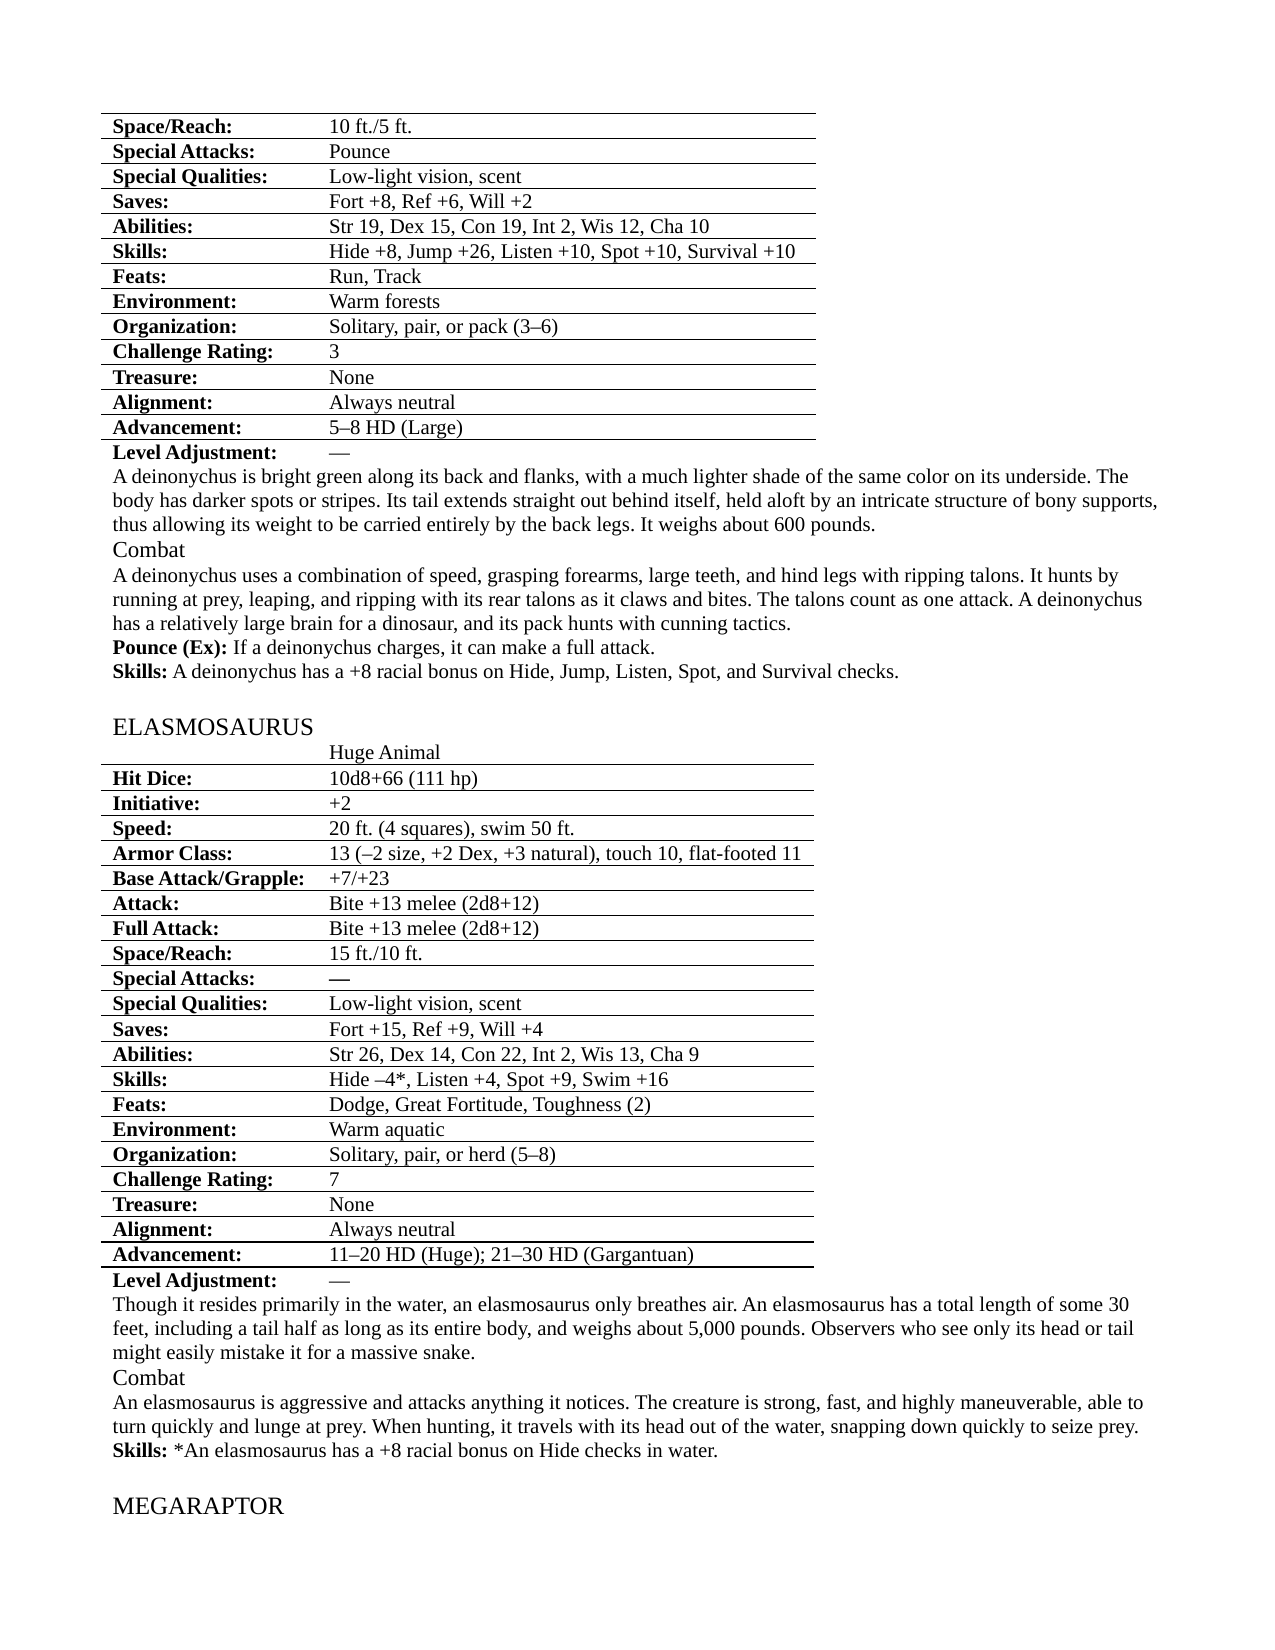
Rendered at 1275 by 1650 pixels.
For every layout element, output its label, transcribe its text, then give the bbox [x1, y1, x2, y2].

table_cell Bite +13 melee (2d8+12) [318, 916, 814, 940]
table_cell Advancement: [101, 1243, 318, 1266]
table_cell Level Adjustment: [101, 1268, 318, 1292]
table_cell Low-light vision, scent [318, 991, 814, 1015]
text Though it resides primarily in the water, an elasmosaurus only breathes air. An elasmosaurus has a total length of some 30 feet, including a tail half as long as its entire body, and weighs about 5,000 pounds. Observers who see only its head or tail might easily mistake it for a massive snake. [112, 1292, 1162, 1364]
table_cell Warm forests [318, 289, 816, 313]
table_cell None [318, 365, 816, 389]
text MEGARAPTOR [112, 1491, 1162, 1520]
table_cell Hide +8, Jump +26, Listen +10, Spot +10, Survival +10 [318, 239, 816, 263]
table_cell 10d8+66 (111 hp) [318, 765, 814, 789]
text An elasmosaurus is aggressive and attacks anything it notices. The creature is strong, fast, and highly maneuverable, able to turn quickly and lunge at prey. When hunting, it travels with its head out of the water, snapping down quickly to seize prey. [112, 1390, 1162, 1438]
table_cell None [318, 1192, 814, 1216]
table_cell Feats: [101, 1092, 318, 1116]
table_cell Str 26, Dex 14, Con 22, Int 2, Wis 13, Cha 9 [318, 1042, 814, 1066]
table_cell Armor Class: [101, 841, 318, 865]
table_cell Initiative: [101, 791, 318, 814]
table_cell Alignment: [101, 1217, 318, 1241]
table_cell Skills: [101, 239, 318, 263]
table_cell Special Attacks: [101, 139, 318, 163]
table_cell 11–20 HD (Huge); 21–30 HD (Gargantuan) [318, 1243, 814, 1266]
text Combat [112, 1364, 1162, 1390]
table_cell Advancement: [101, 415, 318, 439]
table_cell Organization: [101, 1142, 318, 1166]
table_cell 10 ft./5 ft. [318, 114, 816, 138]
table_cell Solitary, pair, or herd (5–8) [318, 1142, 814, 1166]
table_cell Pounce [318, 139, 816, 163]
table_cell Warm aquatic [318, 1117, 814, 1141]
table_cell — [318, 966, 814, 990]
table_cell Environment: [101, 289, 318, 313]
text Skills: *An elasmosaurus has a +8 racial bonus on Hide checks in water. [112, 1438, 1162, 1462]
table_cell 3 [318, 340, 816, 363]
table_header [101, 740, 318, 764]
table_cell Always neutral [318, 390, 816, 414]
table_cell Feats: [101, 264, 318, 288]
text ELASMOSAURUS [112, 712, 1162, 740]
table_cell Level Adjustment: [101, 440, 318, 464]
table_cell Saves: [101, 189, 318, 213]
table_cell Challenge Rating: [101, 340, 318, 363]
table_cell Full Attack: [101, 916, 318, 940]
table_cell Saves: [101, 1016, 318, 1041]
table_cell Low-light vision, scent [318, 164, 816, 188]
table_cell Organization: [101, 314, 318, 338]
text Combat [112, 536, 1162, 562]
table_cell Challenge Rating: [101, 1167, 318, 1191]
table_cell 15 ft./10 ft. [318, 941, 814, 965]
table_cell Fort +8, Ref +6, Will +2 [318, 189, 816, 213]
table_cell — [318, 1268, 814, 1292]
table_cell Special Attacks: [101, 966, 318, 990]
text A deinonychus is bright green along its back and flanks, with a much lighter shade of the same color on its underside. The body has darker spots or stripes. Its tail extends straight out behind itself, held aloft by an intricate structure of bony supports, thus allowing its weight to be carried entirely by the back legs. It weighs about 600 pounds. [112, 464, 1162, 536]
table_cell Run, Track [318, 264, 816, 288]
table_header Huge Animal [318, 740, 814, 764]
text Skills: A deinonychus has a +8 racial bonus on Hide, Jump, Listen, Spot, and Survival checks. [112, 659, 1162, 683]
table_cell Hide –4*, Listen +4, Spot +9, Swim +16 [318, 1067, 814, 1091]
table_cell Always neutral [318, 1217, 814, 1241]
text Pounce (Ex): If a deinonychus charges, it can make a full attack. [112, 635, 1162, 659]
table_cell Abilities: [101, 1042, 318, 1066]
table_cell Alignment: [101, 390, 318, 414]
text A deinonychus uses a combination of speed, grasping forearms, large teeth, and hind legs with ripping talons. It hunts by running at prey, leaping, and ripping with its rear talons as it claws and bites. The talons count as one attack. A deinonychus has a relatively large brain for a dinosaur, and its pack hunts with cunning tactics. [112, 562, 1162, 635]
table_cell +7/+23 [318, 866, 814, 890]
table_cell Hit Dice: [101, 765, 318, 789]
table_cell +2 [318, 791, 814, 814]
table_cell Skills: [101, 1067, 318, 1091]
table_cell Abilities: [101, 214, 318, 238]
table_cell Treasure: [101, 365, 318, 389]
table_cell Dodge, Great Fortitude, Toughness (2) [318, 1092, 814, 1116]
table_cell 5–8 HD (Large) [318, 415, 816, 439]
table_cell Solitary, pair, or pack (3–6) [318, 314, 816, 338]
table_cell Environment: [101, 1117, 318, 1141]
table_cell 13 (–2 size, +2 Dex, +3 natural), touch 10, flat-footed 11 [318, 841, 814, 865]
table_cell Space/Reach: [101, 114, 318, 138]
table_cell Fort +15, Ref +9, Will +4 [318, 1016, 814, 1041]
table_cell Special Qualities: [101, 991, 318, 1015]
table_cell Space/Reach: [101, 941, 318, 965]
table_cell Bite +13 melee (2d8+12) [318, 891, 814, 915]
table_cell Base Attack/Grapple: [101, 866, 318, 890]
table_cell 7 [318, 1167, 814, 1191]
table_cell — [318, 440, 816, 464]
table_cell Str 19, Dex 15, Con 19, Int 2, Wis 12, Cha 10 [318, 214, 816, 238]
table_cell Treasure: [101, 1192, 318, 1216]
table_cell 20 ft. (4 squares), swim 50 ft. [318, 816, 814, 840]
table_cell Special Qualities: [101, 164, 318, 188]
table_cell Attack: [101, 891, 318, 915]
table_cell Speed: [101, 816, 318, 840]
